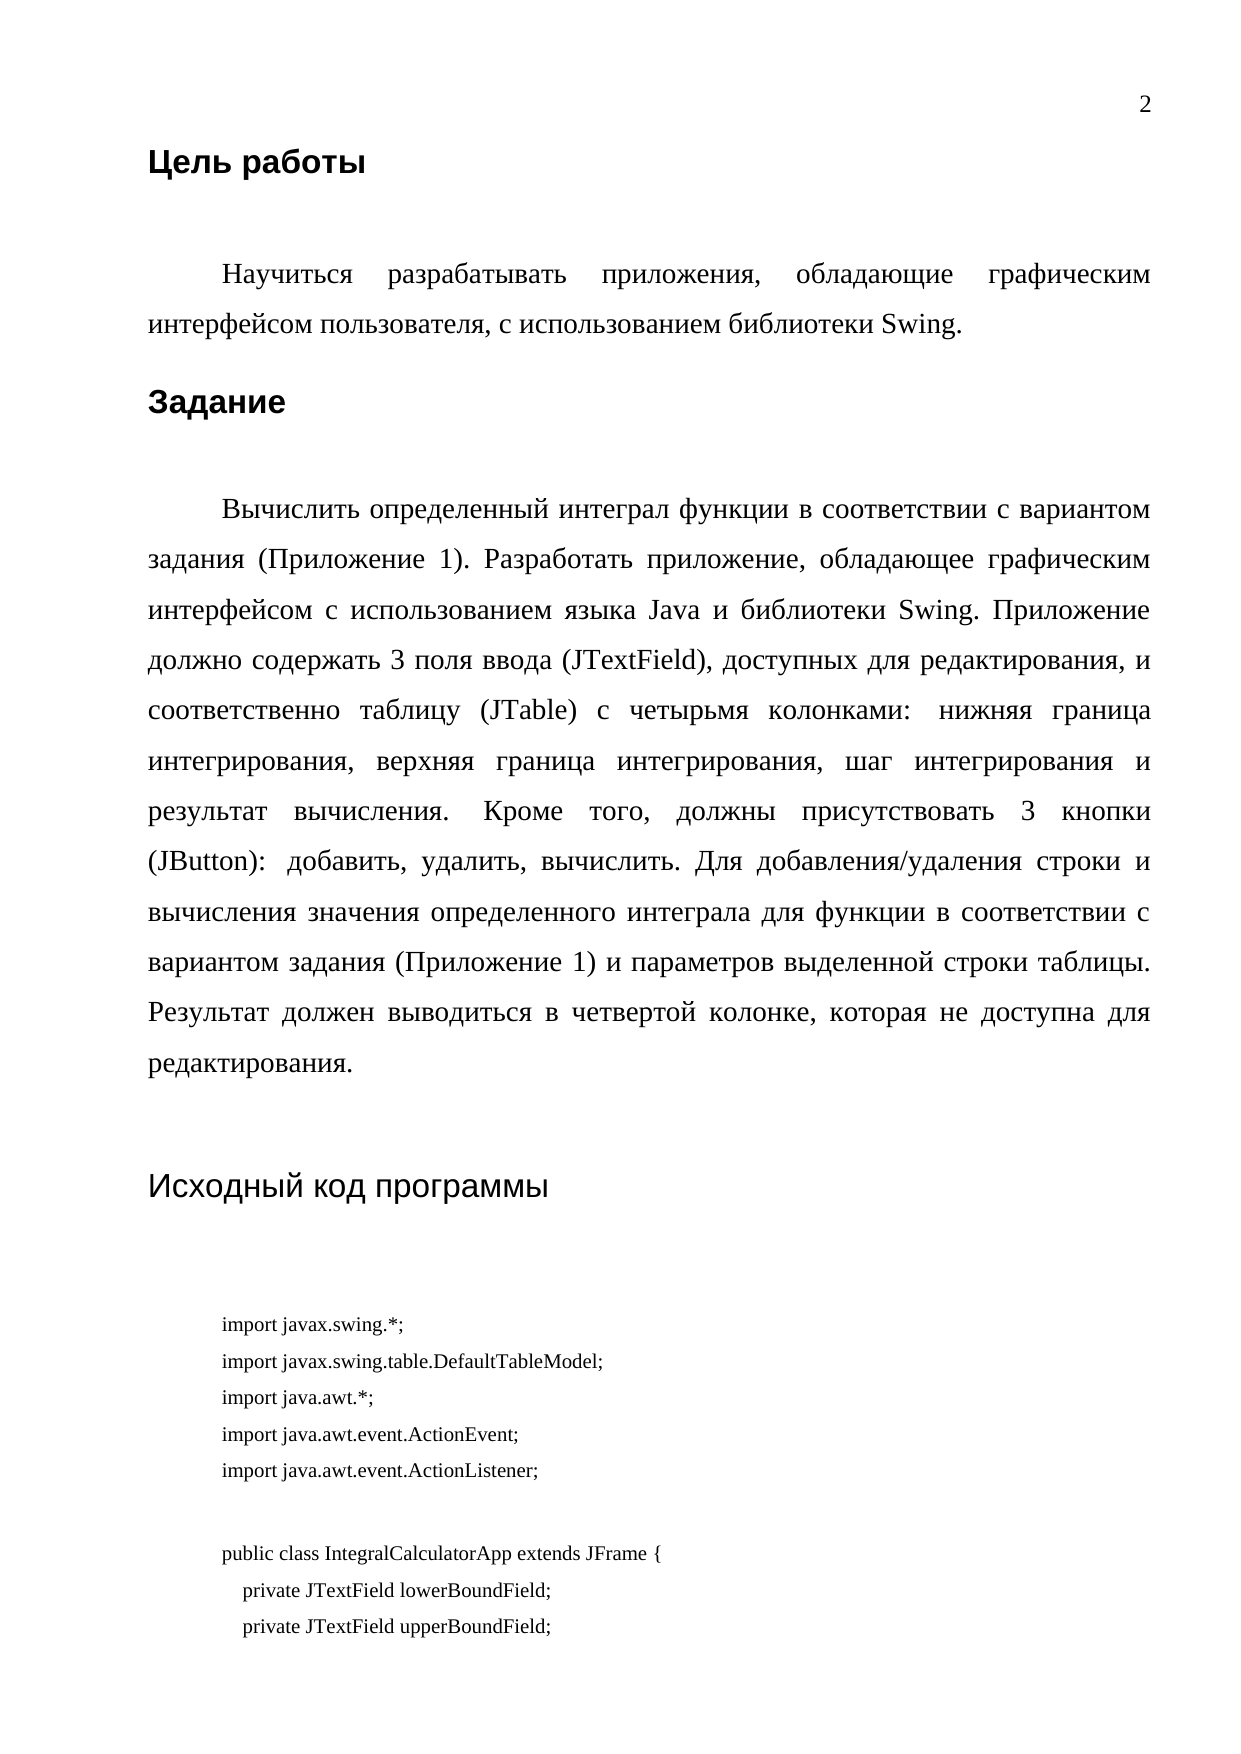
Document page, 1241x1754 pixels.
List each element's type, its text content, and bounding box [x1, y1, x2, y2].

text Вычислить определенный интеграл функции в соответствии с вариантом задания (Приложение 1). Разработать приложение, обладающее графическим интерфейсом с использованием языка Java и библиотеки Swing. Приложение должно содержать 3 поля ввода (JTextField), доступных для редактирования, и соответственно таблицу (JTable) с четырьмя колонками: нижняя граница интегрирования, верхняя граница интегрирования, шаг интегрирования и результат вычисления. Кроме того, должны присутствовать 3 кнопки (JButton): добавить, удалить, вычислить. Для добавления/удаления строки и вычисления значения определенного интеграла для функции в соответствии с вариантом задания (Приложение 1) и параметров выделенной строки таблицы. Результат должен выводиться в четвертой колонке, которая не доступна для редактирования. [148, 491, 1152, 1078]
text public class IntegralCalculatorApp extends JFrame { [148, 1541, 1152, 1565]
subtitle Задание [148, 382, 1152, 420]
text import javax.swing.table.DefaultTableModel; [148, 1349, 1152, 1373]
text import java.awt.*; [148, 1385, 1152, 1409]
subtitle Исходный код программы [148, 1166, 1152, 1204]
text import java.awt.event.ActionEvent; [148, 1422, 1152, 1446]
subtitle 2 [148, 89, 1152, 117]
subtitle Цель работы [148, 142, 1152, 181]
text private JTextField lowerBoundField; [148, 1577, 1152, 1602]
text import javax.swing.*; [148, 1312, 1152, 1336]
text private JTextField upperBoundField; [148, 1614, 1152, 1638]
text import java.awt.event.ActionListener; [148, 1458, 1152, 1482]
text Научиться разрабатывать приложения, обладающие графическим интерфейсом пользователя, с использованием библиотеки Swing. [148, 256, 1152, 340]
